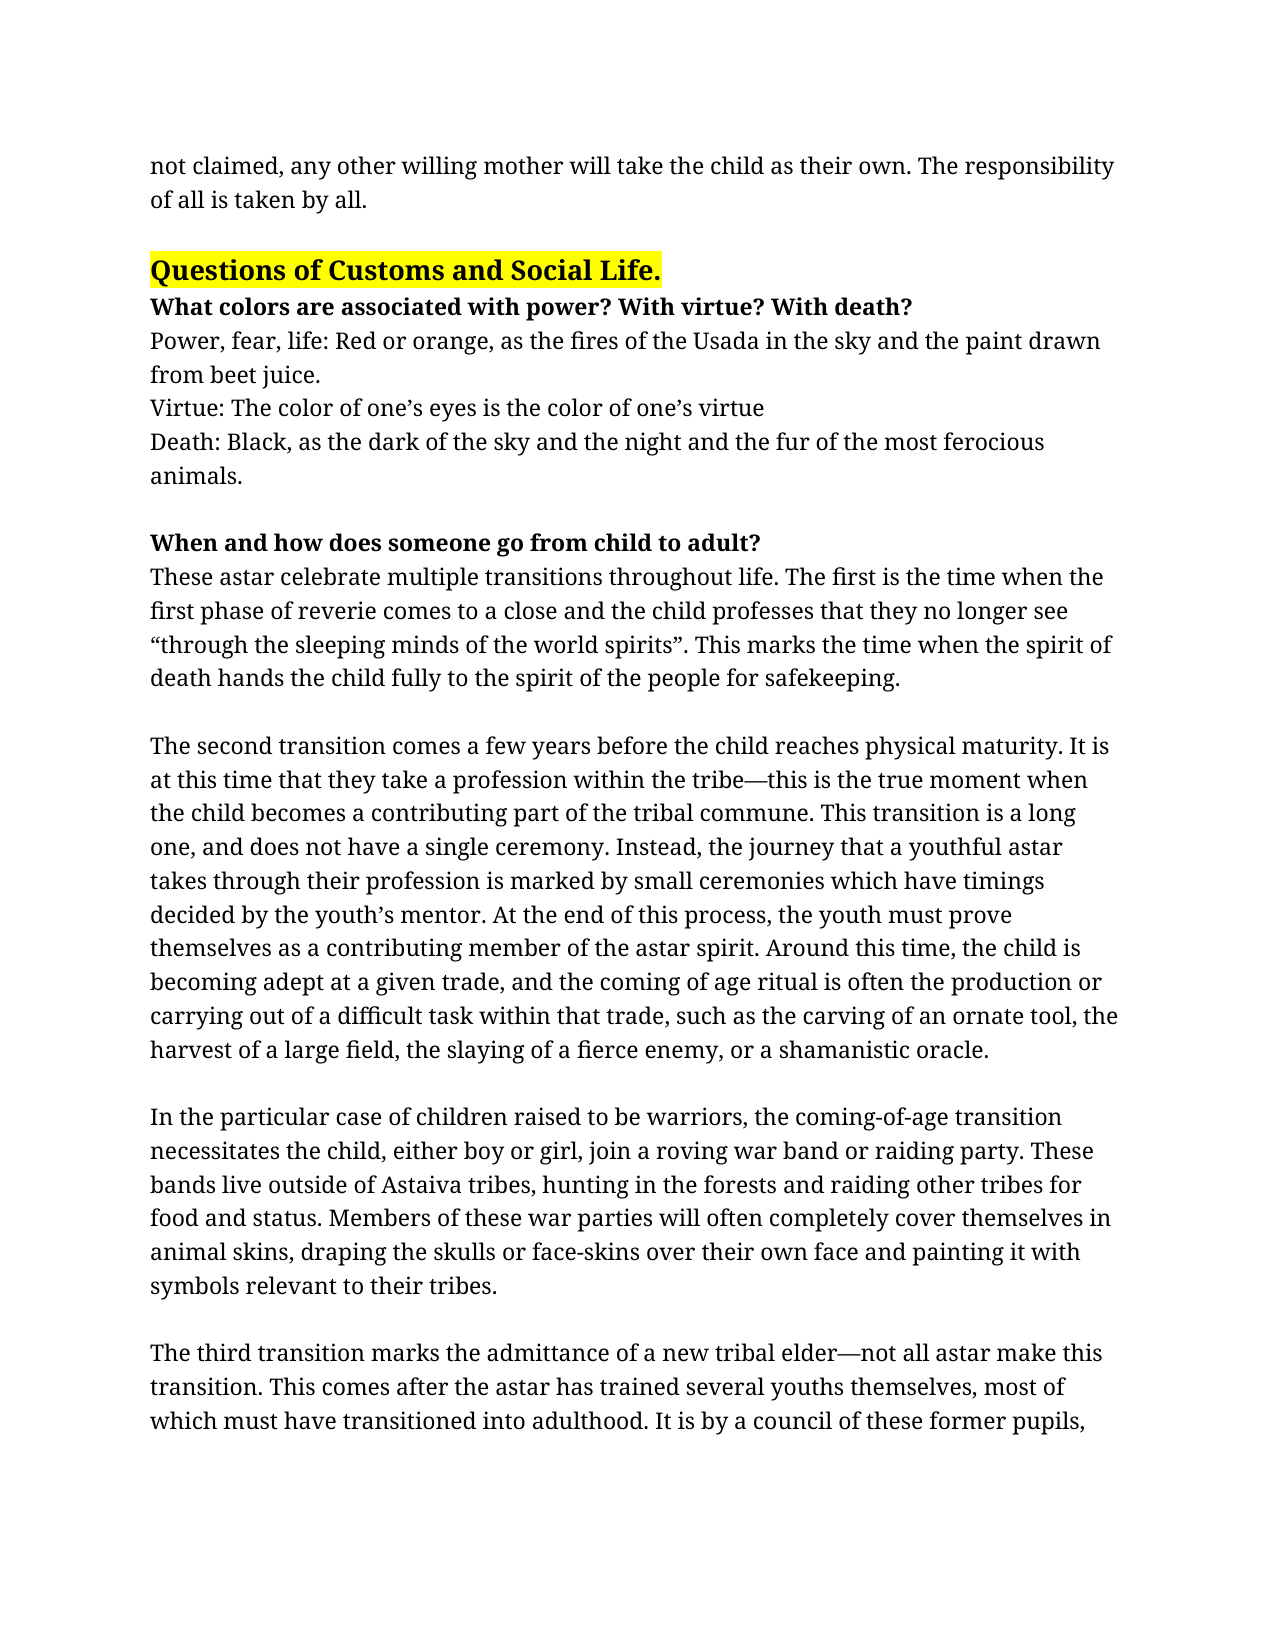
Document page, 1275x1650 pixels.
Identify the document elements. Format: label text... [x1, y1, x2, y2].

text Virtue: The color of one’s eyes is the color of one’s virtue [150, 392, 1125, 423]
text The third transition marks the admittance of a new tribal elder—not all astar make this transition. This comes after the astar has trained several youths themselves, most of which must have transitioned into adulthood. It is by a council of these former pupils, [150, 1337, 1125, 1436]
text Questions of Customs and Social Life. [150, 251, 1125, 288]
text The second transition comes a few years before the child reaches physical maturity. It is at this time that they take a profession within the tribe—this is the true moment when the child becomes a contributing part of the tribal commune. This transition is a long one, and does not have a single ceremony. Instead, the journey that a youthful astar takes through their profession is marked by small ceremonies which have timings decided by the youth’s mentor. At the end of this process, the youth must prove themselves as a contributing member of the astar spirit. Around this time, the child is becoming adept at a given trade, and the coming of age ritual is often the production or carrying out of a difficult task within that trade, such as the carving of an ornate tool, the harvest of a large field, the slaying of a fierce enemy, or a shamanistic oracle. [150, 730, 1125, 1065]
text These astar celebrate multiple transitions throughout life. The first is the time when the first phase of reverie comes to a close and the child professes that they no longer see “through the sleeping minds of the world spirits”. This marks the time when the spirit of death hands the child fully to the spirit of the people for safekeeping. [150, 561, 1125, 693]
text When and how does someone go from child to adult? [150, 527, 1125, 558]
text In the particular case of children raised to be warriors, the coming-of-age transition necessitates the child, either boy or girl, join a roving war band or raiding party. These bands live outside of Astaiva tribes, hunting in the forests and raiding other tribes for food and status. Members of these war parties will often completely cover themselves in animal skins, draping the skulls or face-skins over their own face and painting it with symbols relevant to their tribes. [150, 1101, 1125, 1301]
text Death: Black, as the dark of the sky and the night and the fur of the most ferocious animals. [150, 426, 1125, 491]
text not claimed, any other willing mother will take the child as their own. The responsibility of all is taken by all. [150, 150, 1125, 215]
text What colors are associated with power? With virtue? With death? Power, fear, life: Red or orange, as the fires of the Usada in the sky and the paint drawn from beet juice. [150, 291, 1125, 390]
